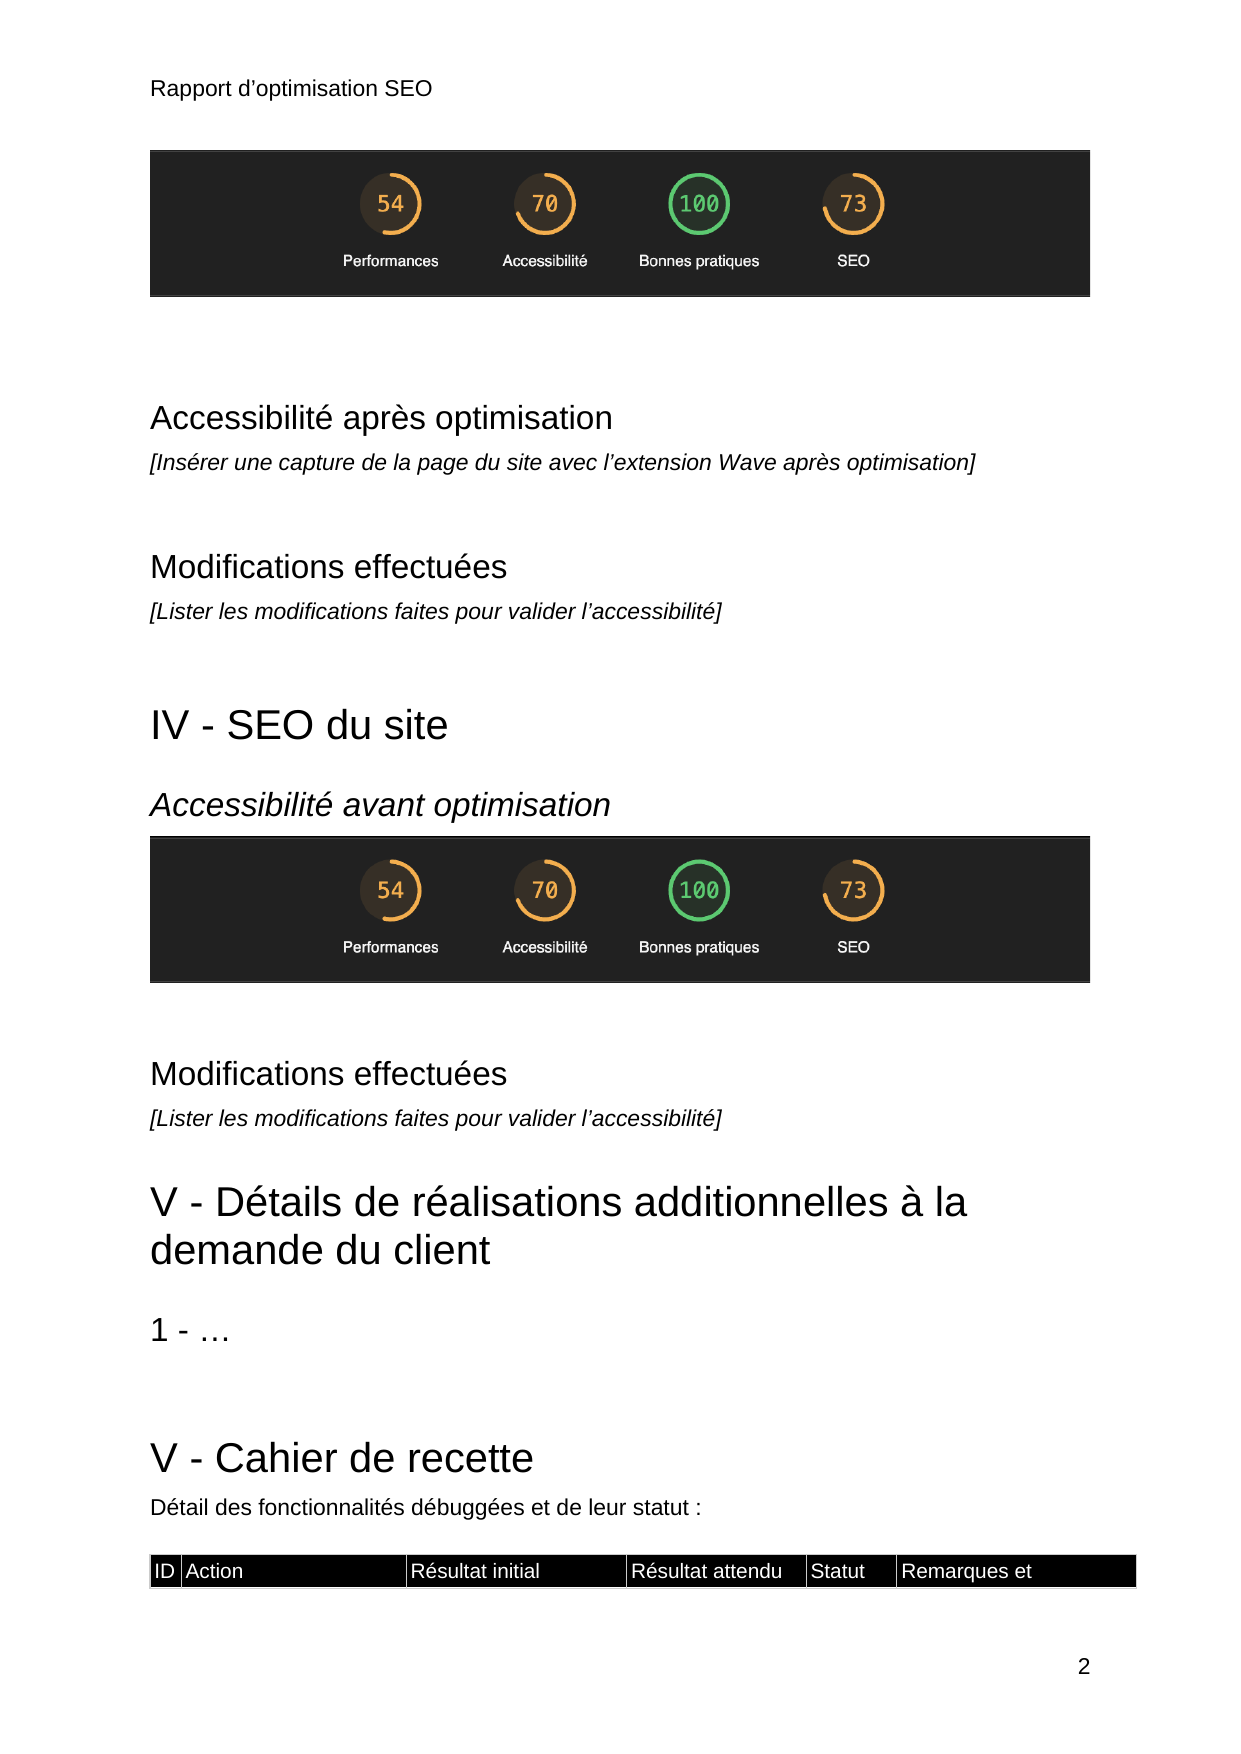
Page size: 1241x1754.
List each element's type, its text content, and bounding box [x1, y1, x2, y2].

picture [150, 150, 1091, 297]
subtitle Modifications effectuées [150, 547, 1090, 585]
subtitle 1 - … [150, 1310, 1090, 1349]
table_header Résultat initial [407, 1555, 626, 1587]
picture [150, 836, 1091, 983]
table_header Remarques et [897, 1555, 1136, 1587]
table_header ID [151, 1555, 181, 1587]
table_header Statut [807, 1555, 896, 1587]
table_header Action [182, 1555, 406, 1587]
text [Insérer une capture de la page du site avec l’extension Wave après optimisation] [150, 449, 1090, 475]
subtitle V - Cahier de recette [150, 1433, 1090, 1481]
text Détail des fonctionnalités débuggées et de leur statut : [150, 1494, 1090, 1520]
table_header Résultat attendu [627, 1555, 806, 1587]
subtitle V - Détails de réalisations additionnelles à la demande du client [150, 1177, 1090, 1273]
subtitle Accessibilité après optimisation [150, 398, 1090, 437]
subtitle Modifications effectuées [150, 1054, 1090, 1093]
subtitle IV - SEO du site [150, 700, 1090, 748]
text [Lister les modifications faites pour valider l’accessibilité] [150, 1105, 1090, 1132]
text [Lister les modifications faites pour valider l’accessibilité] [150, 598, 1090, 624]
subtitle Accessibilité avant optimisation [150, 785, 1090, 824]
